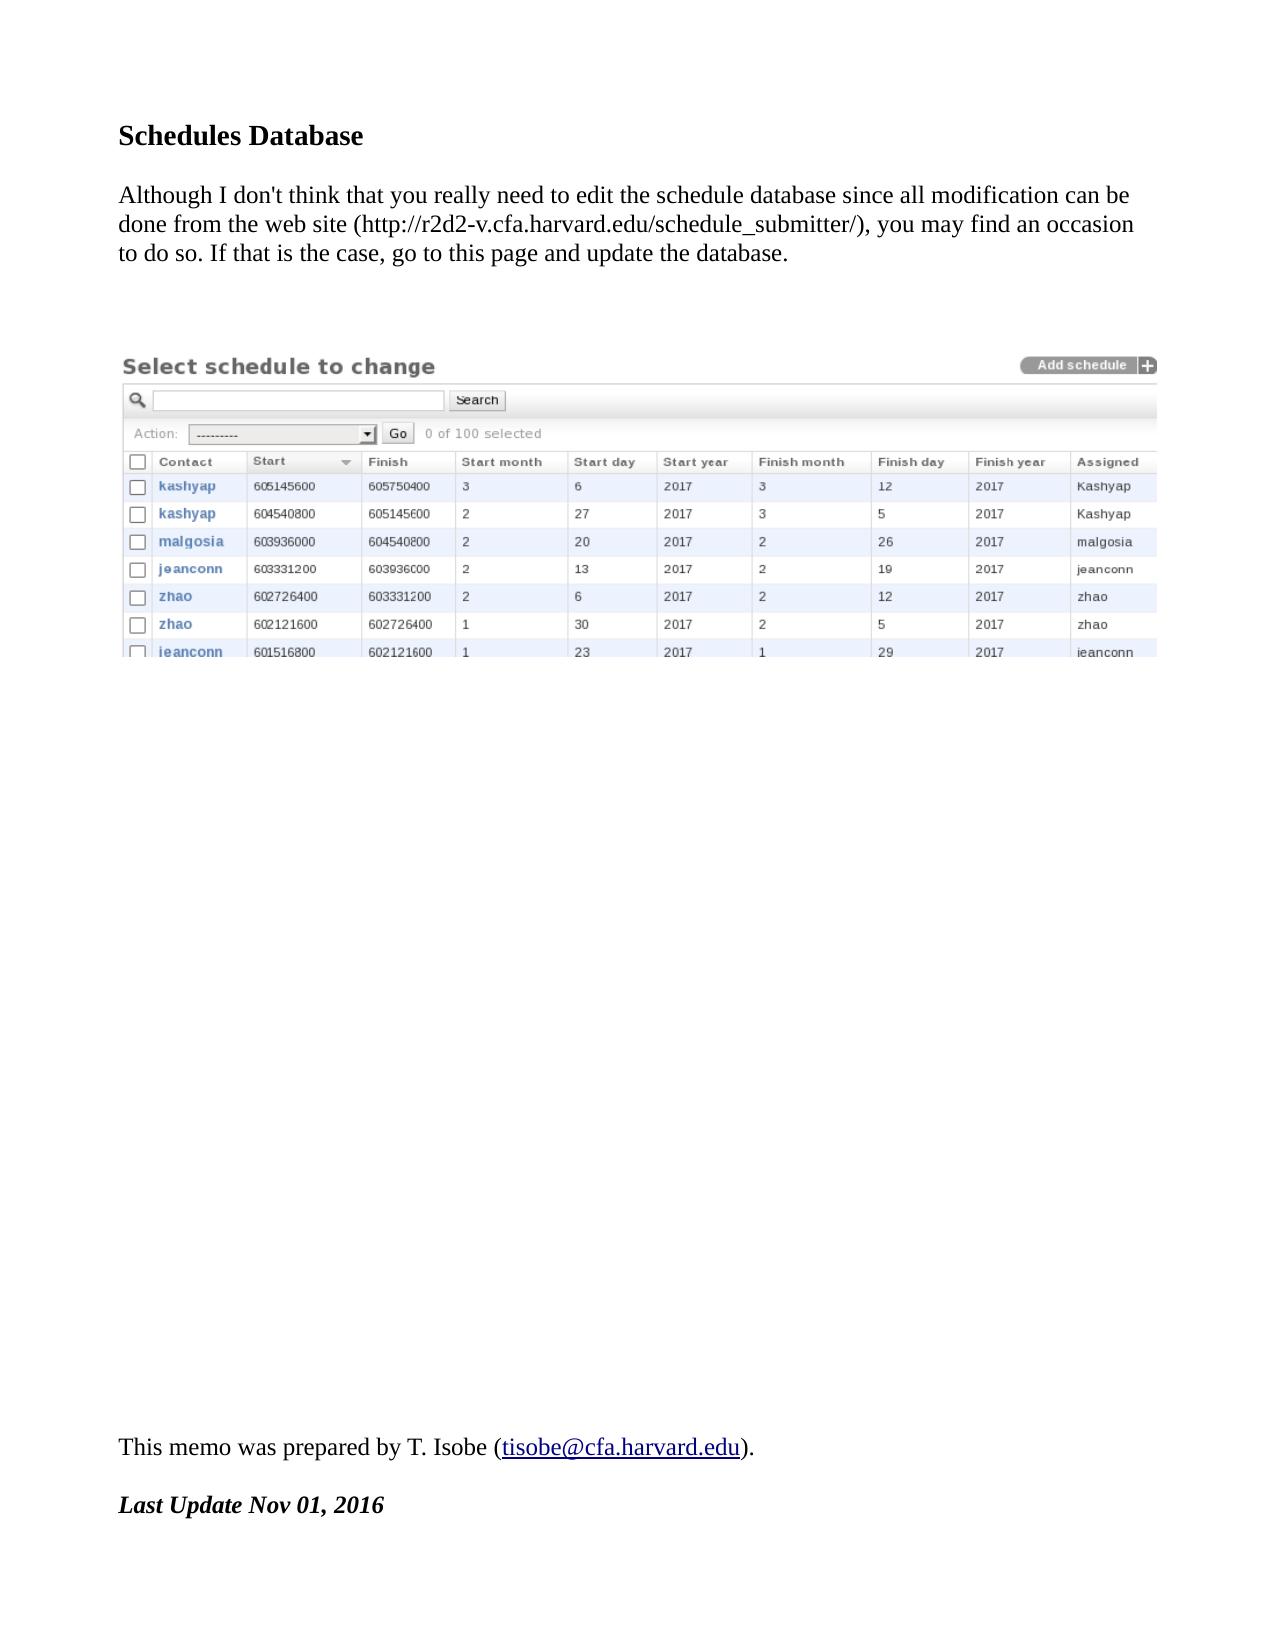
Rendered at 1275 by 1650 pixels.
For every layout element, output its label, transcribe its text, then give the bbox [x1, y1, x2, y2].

text Schedules Database [118, 118, 1157, 152]
picture [118, 352, 1157, 657]
text Last Update Nov 01, 2016 [118, 1490, 1157, 1519]
text This memo was prepared by T. Isobe (tisobe@cfa.harvard.edu). [118, 1432, 1157, 1461]
text Although I don't think that you really need to edit the schedule database since all modification can be done from the web site (http://r2d2-v.cfa.harvard.edu/schedule_submitter/), you may find an occasion to do so. If that is the case, go to this page and update the database. [118, 180, 1157, 267]
